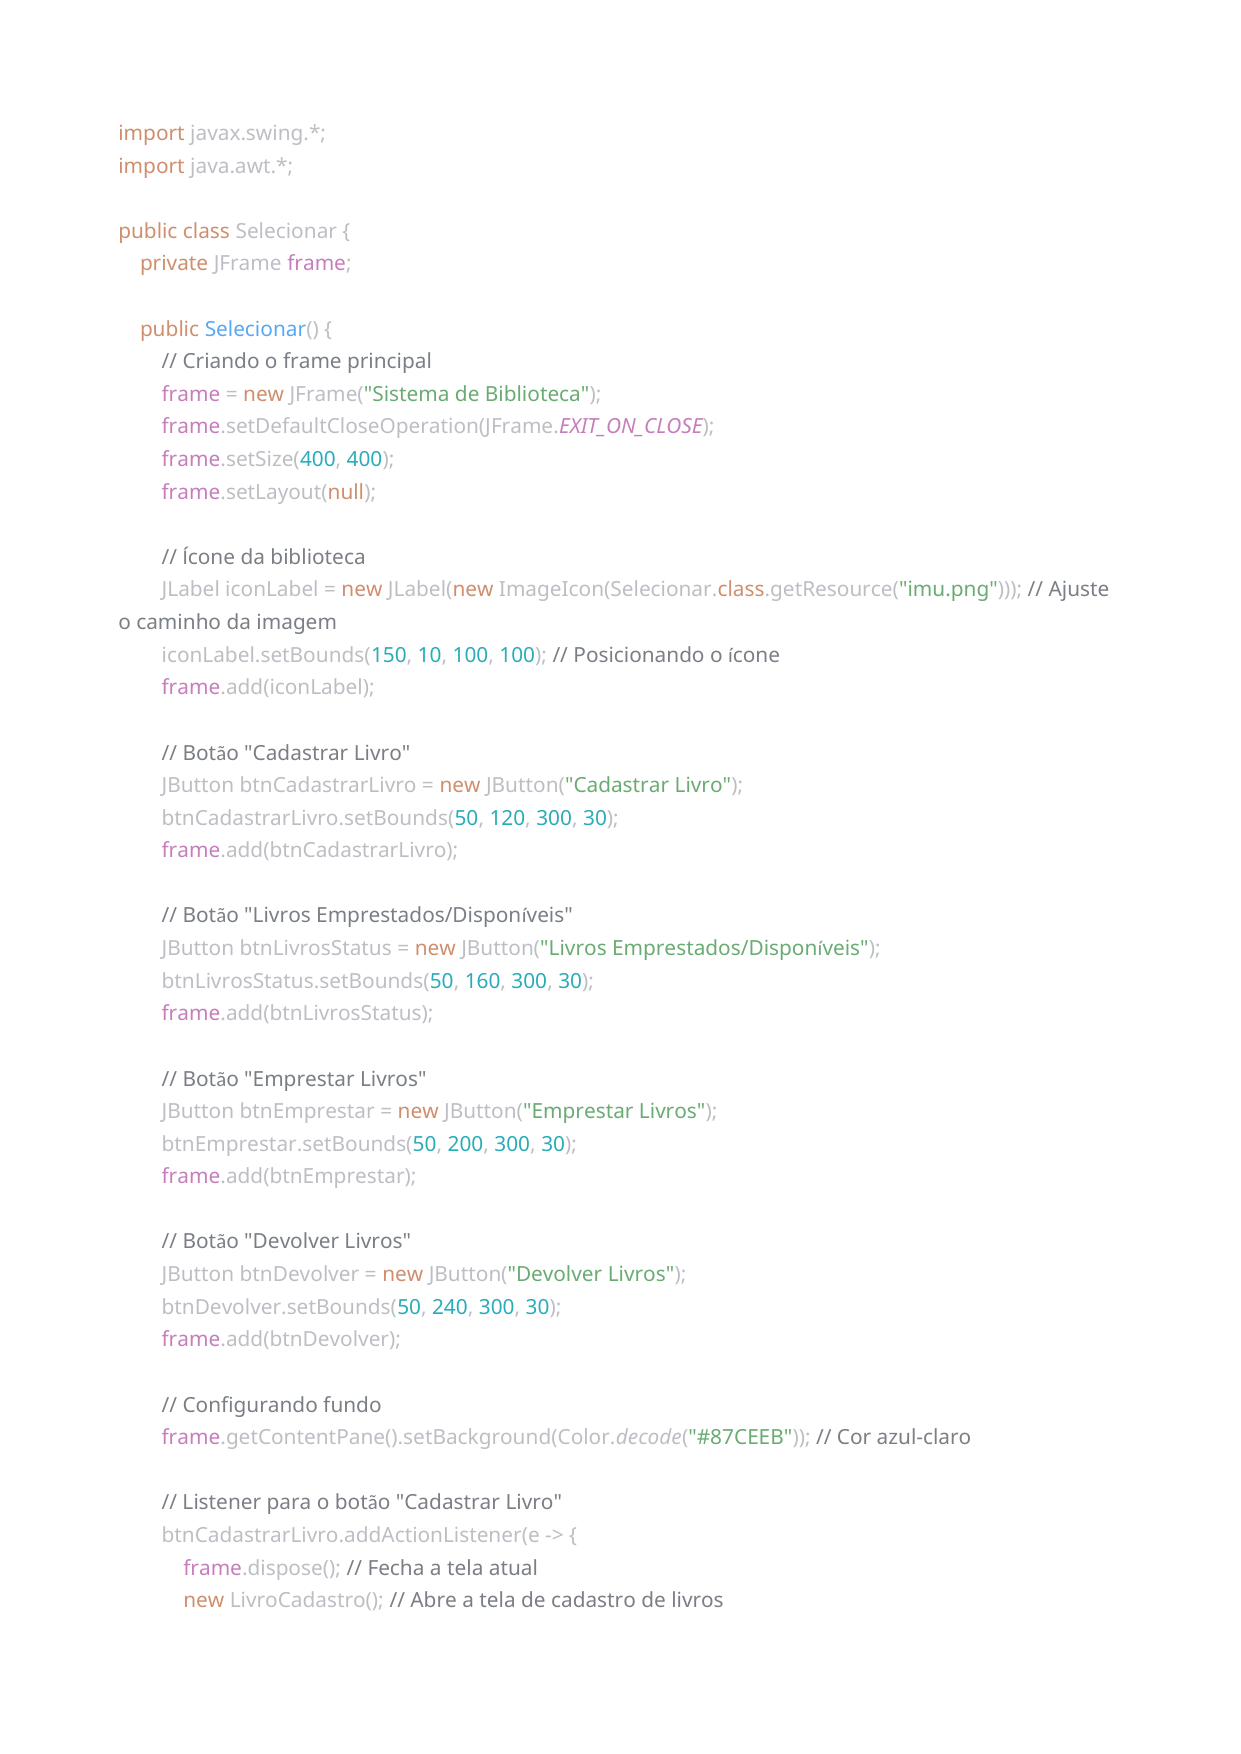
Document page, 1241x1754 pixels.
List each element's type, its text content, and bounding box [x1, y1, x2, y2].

text import javax.swing.*; import java.awt.*; public class Selecionar { private JFrame frame; public Selecionar() { // Criando o frame principal frame = new JFrame("Sistema de Biblioteca"); frame.setDefaultCloseOperation(JFrame.EXIT_ON_CLOSE); frame.setSize(400, 400); frame.setLayout(null); // Ícone da biblioteca JLabel iconLabel = new JLabel(new ImageIcon(Selecionar.class.getResource("imu.png"))); // Ajuste o caminho da imagem iconLabel.setBounds(150, 10, 100, 100); // Posicionando o ícone frame.add(iconLabel); // Botão "Cadastrar Livro" JButton btnCadastrarLivro = new JButton("Cadastrar Livro"); btnCadastrarLivro.setBounds(50, 120, 300, 30); frame.add(btnCadastrarLivro); // Botão "Livros Emprestados/Disponíveis" JButton btnLivrosStatus = new JButton("Livros Emprestados/Disponíveis"); btnLivrosStatus.setBounds(50, 160, 300, 30); frame.add(btnLivrosStatus); // Botão "Emprestar Livros" JButton btnEmprestar = new JButton("Emprestar Livros"); btnEmprestar.setBounds(50, 200, 300, 30); frame.add(btnEmprestar); // Botão "Devolver Livros" JButton btnDevolver = new JButton("Devolver Livros"); btnDevolver.setBounds(50, 240, 300, 30); frame.add(btnDevolver); // Configurando fundo frame.getContentPane().setBackground(Color.decode("#87CEEB")); // Cor azul-claro // Listener para o botão "Cadastrar Livro" btnCadastrarLivro.addActionListener(e -> { frame.dispose(); // Fecha a tela atual new LivroCadastro(); // Abre a tela de cadastro de livros [118, 118, 1122, 1614]
